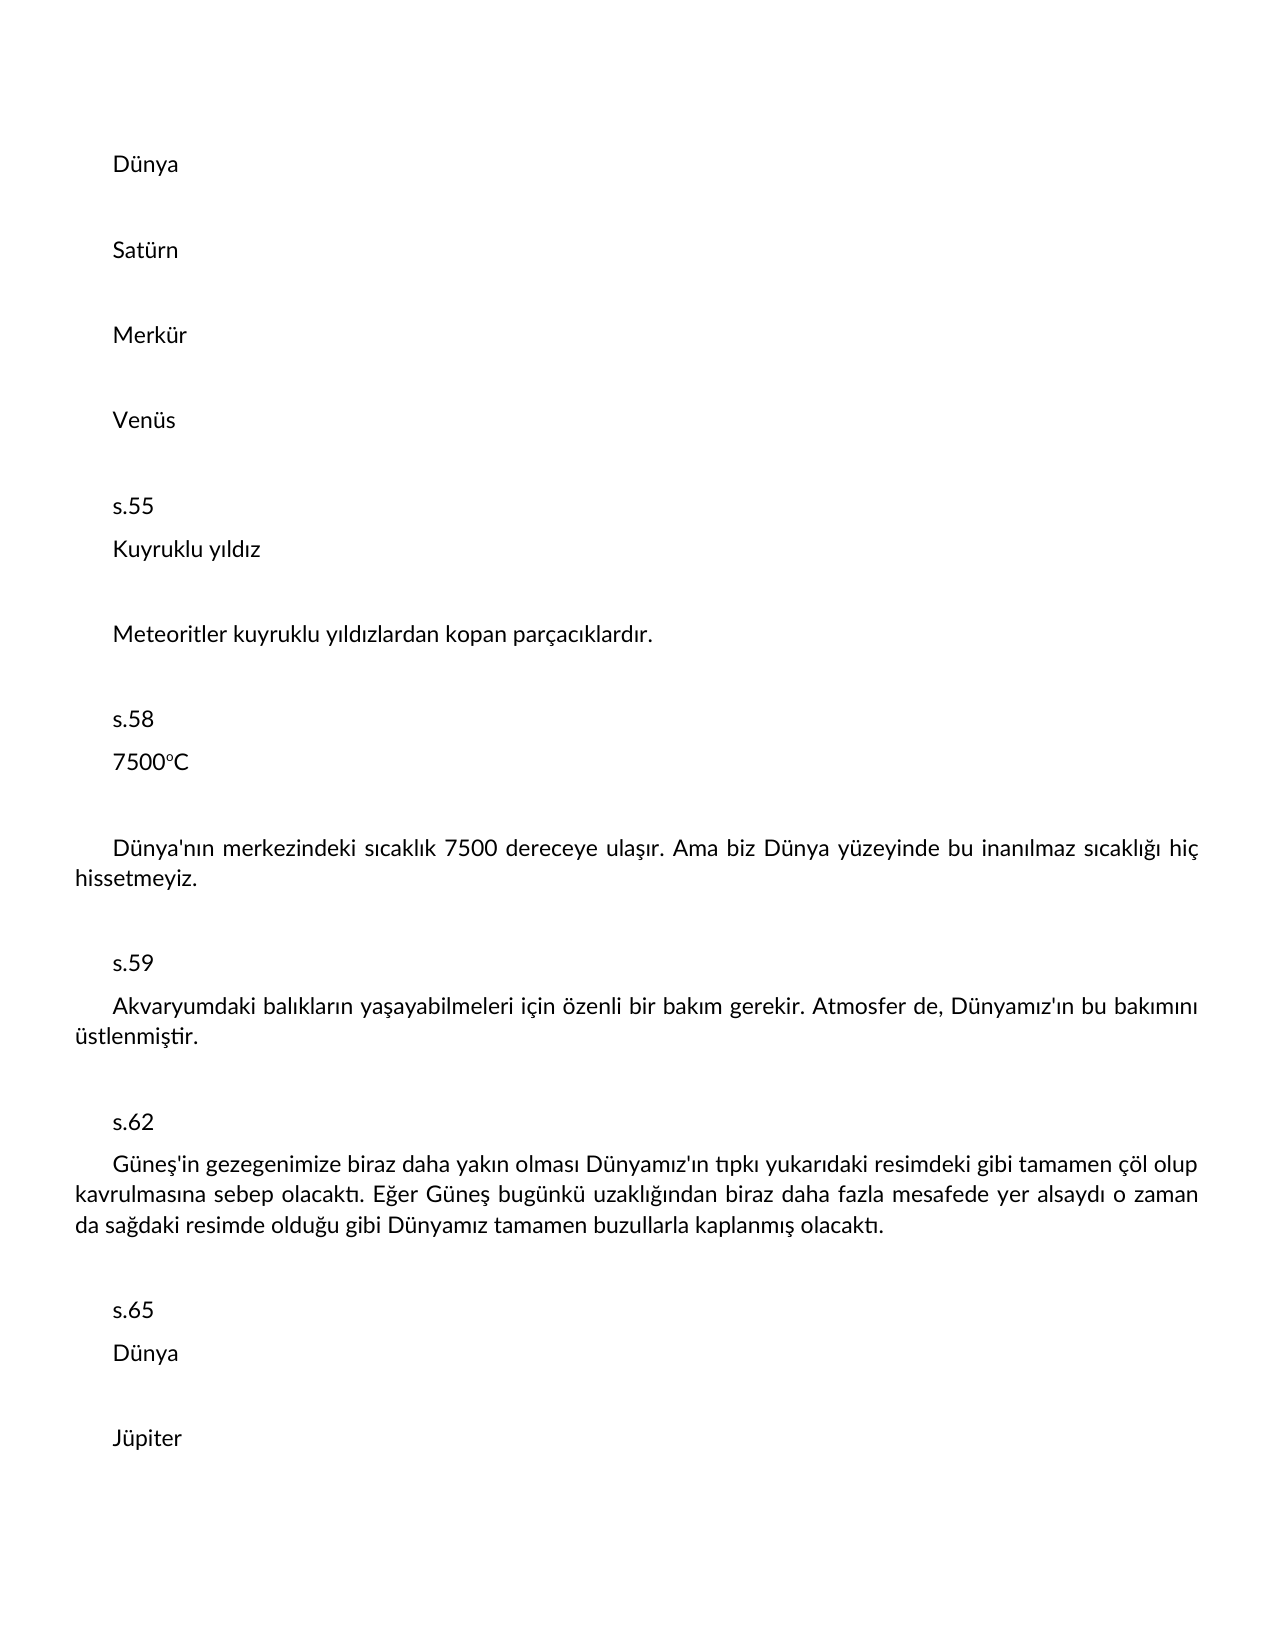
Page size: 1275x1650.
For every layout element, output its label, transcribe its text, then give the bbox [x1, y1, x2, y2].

text s.59 [75, 949, 1200, 976]
text Dünya [75, 150, 1200, 177]
text s.55 [75, 492, 1200, 519]
text s.65 [75, 1296, 1200, 1323]
text Güneş'in gezegenimize biraz daha yakın olması Dünyamız'ın tıpkı yukarıdaki resimdeki gibi tamamen çöl olup kavrulmasına sebep olacaktı. Eğer Güneş bugünkü uzaklığından biraz daha fazla mesafede yer alsaydı o zaman da sağdaki resimde olduğu gibi Dünyamız tamamen buzullarla kaplanmış olacaktı. [75, 1150, 1200, 1238]
text Kuyruklu yıldız [75, 534, 1200, 562]
text 7500oC [75, 748, 1200, 775]
text Dünya [75, 1338, 1200, 1366]
text Dünya'nın merkezindeki sıcaklık 7500 dereceye ulaşır. Ama biz Dünya yüzeyinde bu inanılmaz sıcaklığı hiç hissetmeyiz. [75, 833, 1200, 891]
text Venüs [75, 406, 1200, 434]
text s.62 [75, 1107, 1200, 1135]
text Jüpiter [75, 1424, 1200, 1451]
text s.58 [75, 705, 1200, 733]
text Satürn [75, 235, 1200, 263]
text Akvaryumdaki balıkların yaşayabilmeleri için özenli bir bakım gerekir. Atmosfer de, Dünyamız'ın bu bakımını üstlenmiştir. [75, 992, 1200, 1049]
text Merkür [75, 321, 1200, 348]
text Meteoritler kuyruklu yıldızlardan kopan parçacıklardır. [75, 620, 1200, 647]
